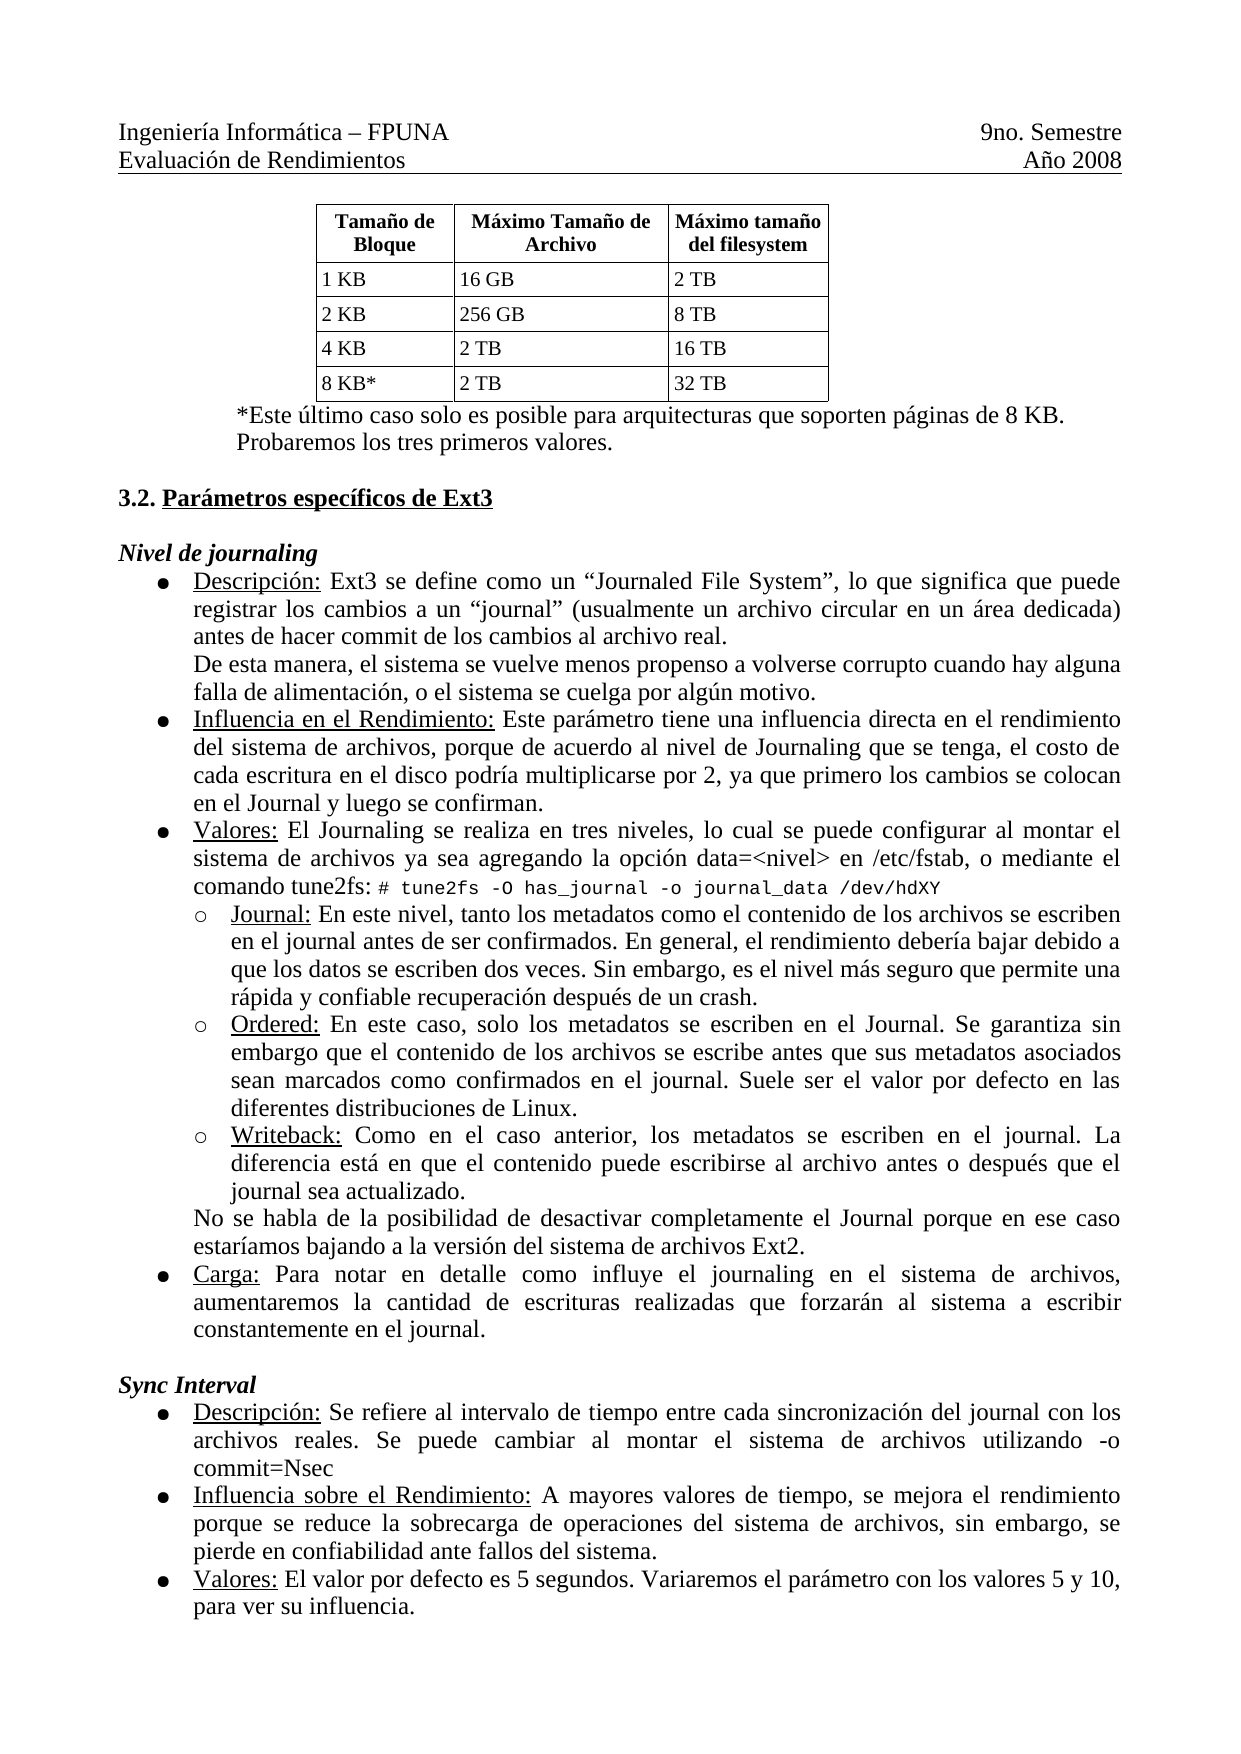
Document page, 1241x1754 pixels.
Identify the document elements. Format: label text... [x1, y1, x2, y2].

table_cell 2 TB [455, 367, 668, 401]
list Influencia sobre el Rendimiento: A mayores valores de tiempo, se mejora el rendimiento porque se reduce la sobrecarga de operaciones del sistema de archivos, sin embargo, se pierde en confiabilidad ante fallos del sistema. [156, 1482, 1122, 1565]
table_cell 8 KB* [317, 367, 453, 401]
table_cell 4 KB [317, 332, 453, 366]
text 3.2. Parámetros específicos de Ext3 [118, 484, 1122, 512]
table_cell 16 GB [455, 263, 668, 296]
list Descripción: Se refiere al intervalo de tiempo entre cada sincronización del journal con los archivos reales. Se puede cambiar al montar el sistema de archivos utilizando -o commit=Nsec [156, 1398, 1122, 1482]
list Journal: En este nivel, tanto los metadatos como el contenido de los archivos se escriben en el journal antes de ser confirmados. En general, el rendimiento debería bajar debido a que los datos se escriben dos veces. Sin embargo, es el nivel más seguro que permite una rápida y confiable recuperación después de un crash. [193, 900, 1122, 1011]
table_cell 8 TB [669, 297, 828, 331]
table_cell 2 TB [455, 332, 668, 366]
table_cell 256 GB [455, 297, 668, 331]
text Nivel de journaling [118, 539, 1122, 567]
table_header Máximo tamaño del filesystem [669, 205, 828, 262]
text *Este último caso solo es posible para arquitecturas que soporten páginas de 8 KB. Probaremos los tres primeros valores. [118, 401, 1122, 456]
table_header Máximo Tamaño de Archivo [455, 205, 668, 262]
list Writeback: Como en el caso anterior, los metadatos se escriben en el journal. La diferencia está en que el contenido puede escribirse al archivo antes o después que el journal sea actualizado. [193, 1121, 1122, 1204]
table_cell 2 KB [317, 297, 453, 331]
list Carga: Para notar en detalle como influye el journaling en el sistema de archivos, aumentaremos la cantidad de escrituras realizadas que forzarán al sistema a escribir constantemente en el journal. [156, 1260, 1122, 1343]
table_cell 16 TB [669, 332, 828, 366]
list De esta manera, el sistema se vuelve menos propenso a volverse corrupto cuando hay alguna falla de alimentación, o el sistema se cuelga por algún motivo. [156, 650, 1122, 706]
table_header Tamaño de Bloque [317, 205, 453, 262]
table_cell 32 TB [669, 367, 828, 401]
list Ordered: En este caso, solo los metadatos se escriben en el Journal. Se garantiza sin embargo que el contenido de los archivos se escribe antes que sus metadatos asociados sean marcados como confirmados en el journal. Suele ser el valor por defecto en las diferentes distribuciones de Linux. [193, 1011, 1122, 1121]
table_cell 1 KB [317, 263, 453, 296]
list Descripción: Ext3 se define como un “Journaled File System”, lo que significa que puede registrar los cambios a un “journal” (usualmente un archivo circular en un área dedicada) antes de hacer commit de los cambios al archivo real. [156, 567, 1122, 650]
table_cell 2 TB [669, 263, 828, 296]
list Valores: El valor por defecto es 5 segundos. Variaremos el parámetro con los valores 5 y 10, para ver su influencia. [156, 1565, 1122, 1620]
list Influencia en el Rendimiento: Este parámetro tiene una influencia directa en el rendimiento del sistema de archivos, porque de acuerdo al nivel de Journaling que se tenga, el costo de cada escritura en el disco podría multiplicarse por 2, ya que primero los cambios se colocan en el Journal y luego se confirman. [156, 706, 1122, 816]
list No se habla de la posibilidad de desactivar completamente el Journal porque en ese caso estaríamos bajando a la versión del sistema de archivos Ext2. [156, 1204, 1122, 1260]
list Valores: El Journaling se realiza en tres niveles, lo cual se puede configurar al montar el sistema de archivos ya sea agregando la opción data=<nivel> en /etc/fstab, o mediante el comando tune2fs: # tune2fs -O has_journal -o journal_data /dev/hdXY [156, 816, 1122, 900]
text Sync Interval [118, 1371, 1122, 1398]
